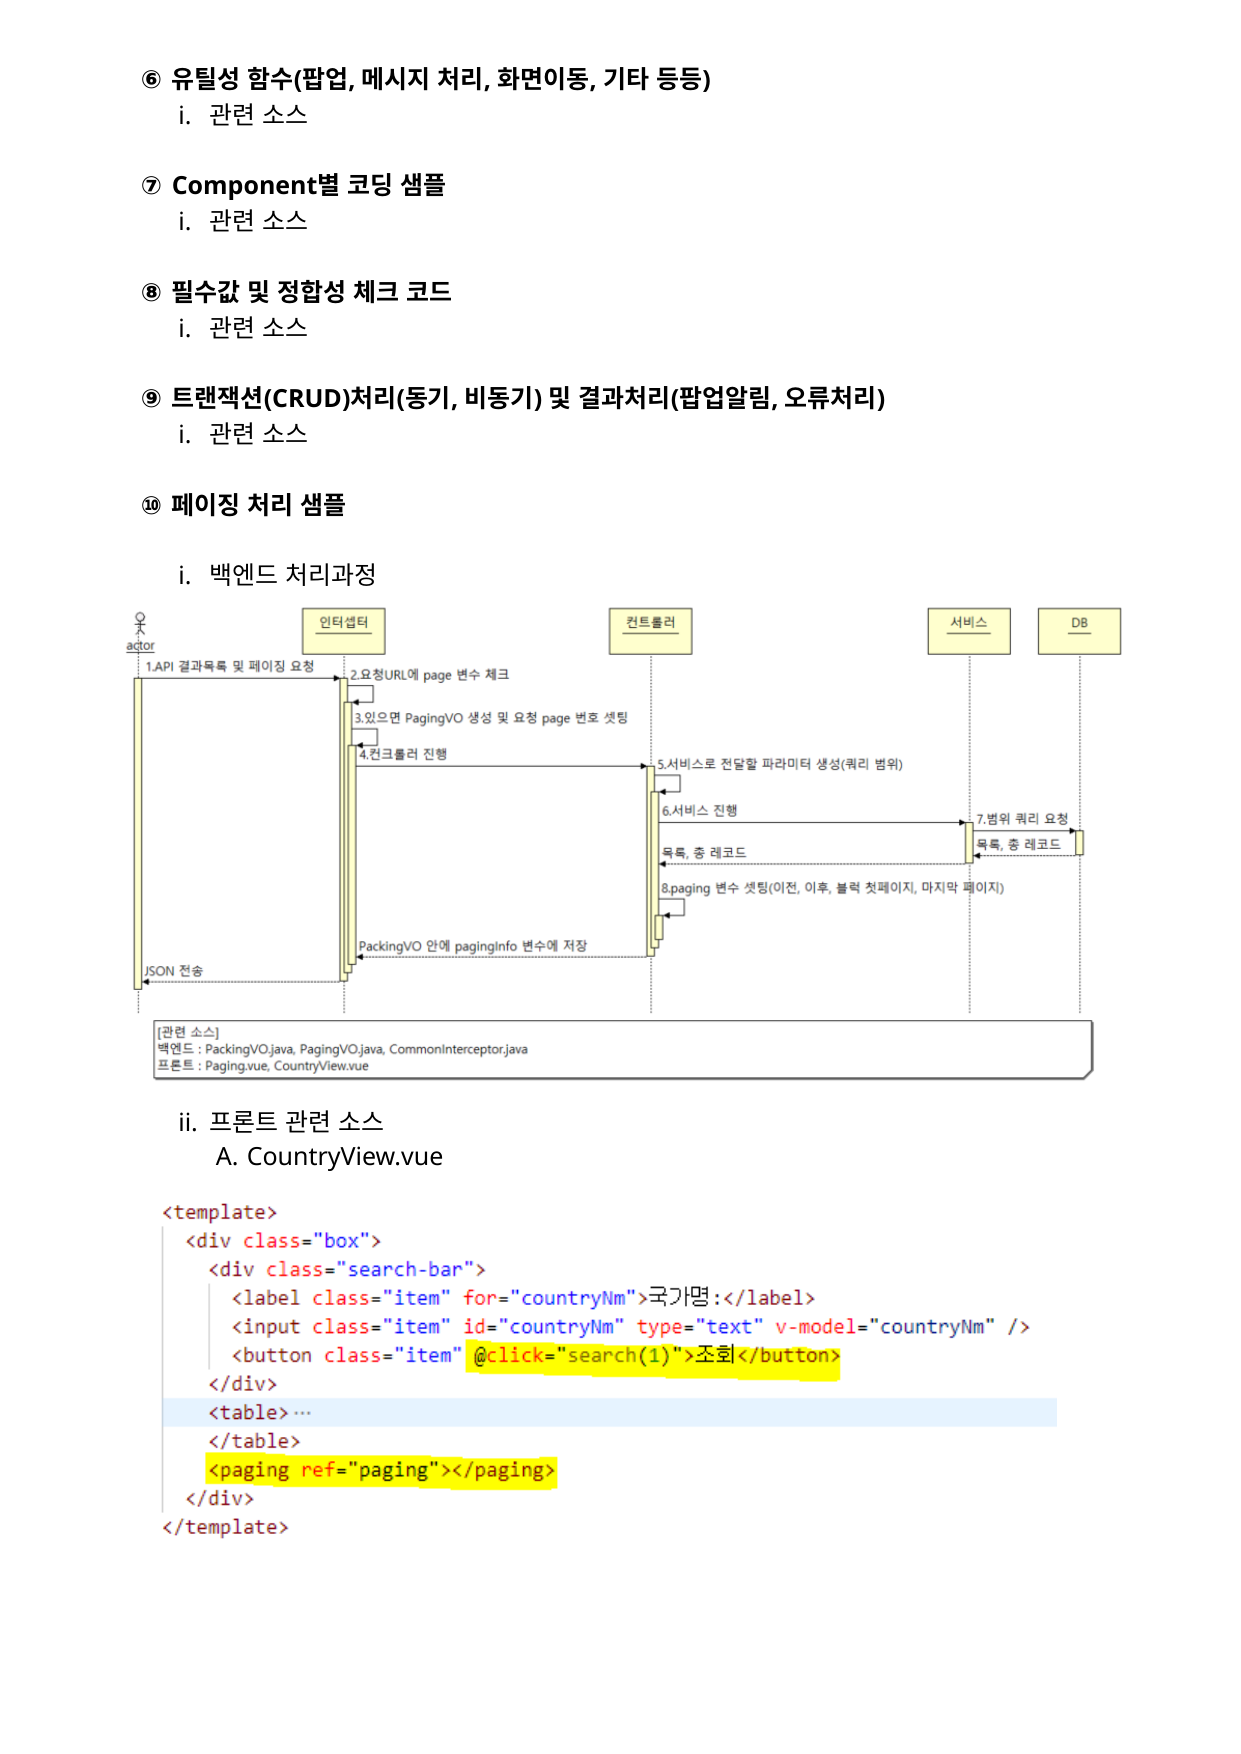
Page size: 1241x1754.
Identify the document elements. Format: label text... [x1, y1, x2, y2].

list 프론트 관련 소스 [172, 592, 1181, 1138]
list 관련 소스 [172, 415, 1181, 451]
list 관련 소스 [172, 202, 1181, 238]
list 관련 소스 [172, 308, 1181, 345]
picture [153, 1198, 1057, 1540]
list 관련 소스 [172, 95, 1181, 132]
list 페이징 처리 샘플 [134, 485, 1181, 522]
picture [115, 599, 1125, 1102]
list Component별 코딩 샘플 [134, 166, 1181, 202]
list CountryView.vue [209, 1138, 1181, 1172]
list 트랜잭션(CRUD)처리(동기, 비동기) 및 결과처리(팝업알림, 오류처리) [134, 379, 1181, 415]
list 필수값 및 정합성 체크 코드 [134, 272, 1181, 308]
list 백엔드 처리과정 [172, 556, 1181, 592]
list 유틸성 함수(팝업, 메시지 처리, 화면이동, 기타 등등) [134, 59, 1181, 95]
